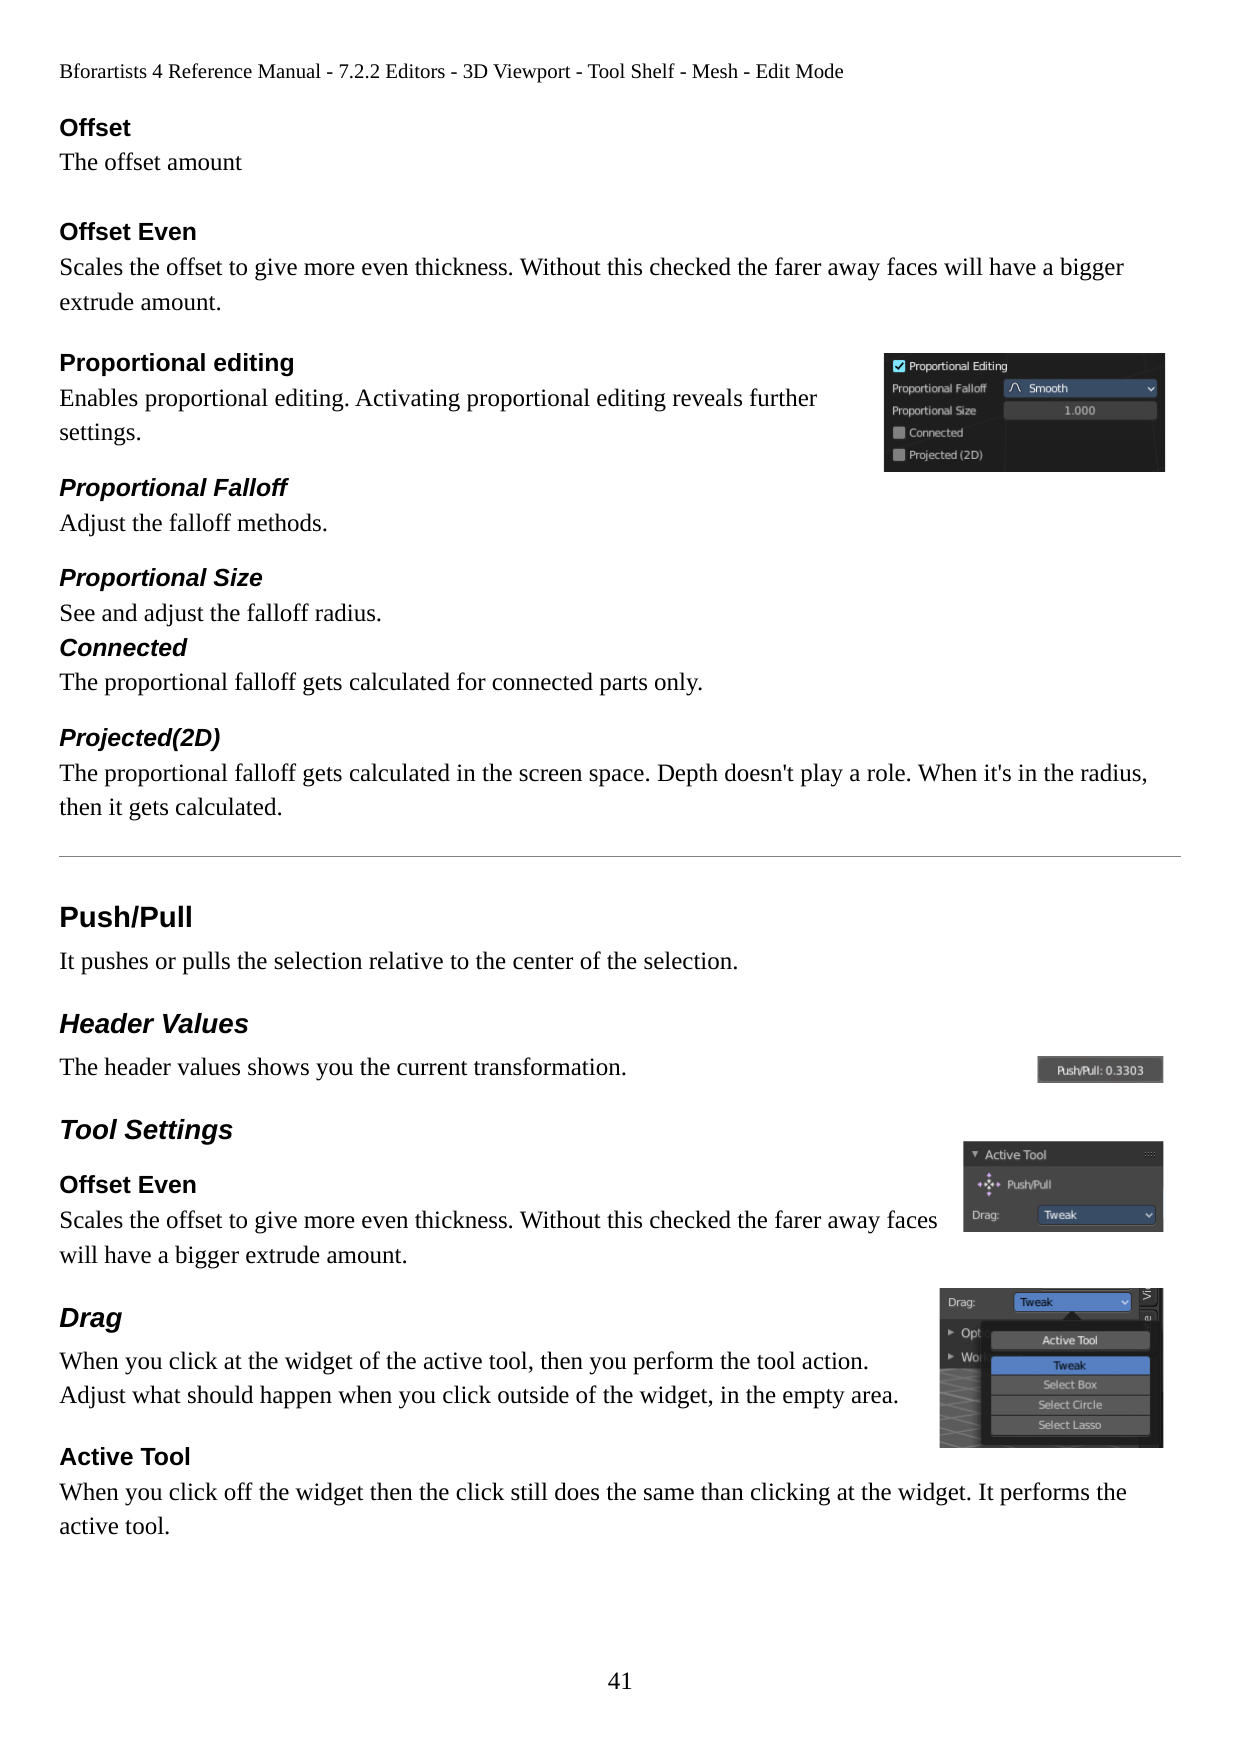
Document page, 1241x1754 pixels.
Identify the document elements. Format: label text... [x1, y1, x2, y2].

subtitle Push/Pull [59, 900, 1181, 934]
text The proportional falloff gets calculated in the screen space. Depth doesn't play a role. When it's in the radius, then it gets calculated. [59, 758, 1181, 821]
subtitle Active Tool [59, 1442, 1181, 1470]
text The header values shows you the current transformation. [59, 1052, 1181, 1081]
text Scales the offset to give more even thickness. Without this checked the farer away faces will have a bigger extrude amount. [59, 1205, 1181, 1268]
subtitle Header Values [59, 1008, 1181, 1039]
text The proportional falloff gets calculated for connected parts only. [59, 667, 1181, 696]
text Scales the offset to give more even thickness. Without this checked the farer away faces will have a bigger extrude amount. [59, 252, 1181, 315]
text When you click at the widget of the active tool, then you perform the tool action. Adjust what should happen when you click outside of the widget, in the empty area. [59, 1346, 939, 1409]
subtitle Proportional Falloff [59, 473, 1181, 501]
subtitle Offset Even [59, 217, 1181, 246]
subtitle Drag [59, 1301, 939, 1333]
text Enables proportional editing. Activating proportional editing reveals further settings. [59, 383, 883, 446]
text See and adjust the falloff radius. [59, 598, 1181, 626]
picture [1037, 1056, 1164, 1083]
subtitle Offset [59, 113, 1181, 141]
text The offset amount [59, 147, 1181, 176]
subtitle [1164, 1301, 1181, 1333]
subtitle [1164, 1171, 1181, 1199]
text It pushes or pulls the selection relative to the center of the selection. [59, 946, 1181, 975]
picture [883, 353, 1166, 472]
text Adjust the falloff methods. [59, 508, 1181, 536]
subtitle Proportional Size [59, 563, 1181, 591]
subtitle Offset Even [59, 1171, 963, 1199]
picture [963, 1141, 1164, 1232]
subtitle Proportional editing [59, 348, 1181, 377]
subtitle Tool Settings [59, 1114, 1181, 1146]
subtitle Connected [59, 633, 1181, 661]
text When you click off the widget then the click still does the same than clicking at the widget. It performs the active tool. [59, 1477, 1181, 1540]
picture [939, 1288, 1164, 1448]
subtitle Projected(2D) [59, 723, 1181, 751]
